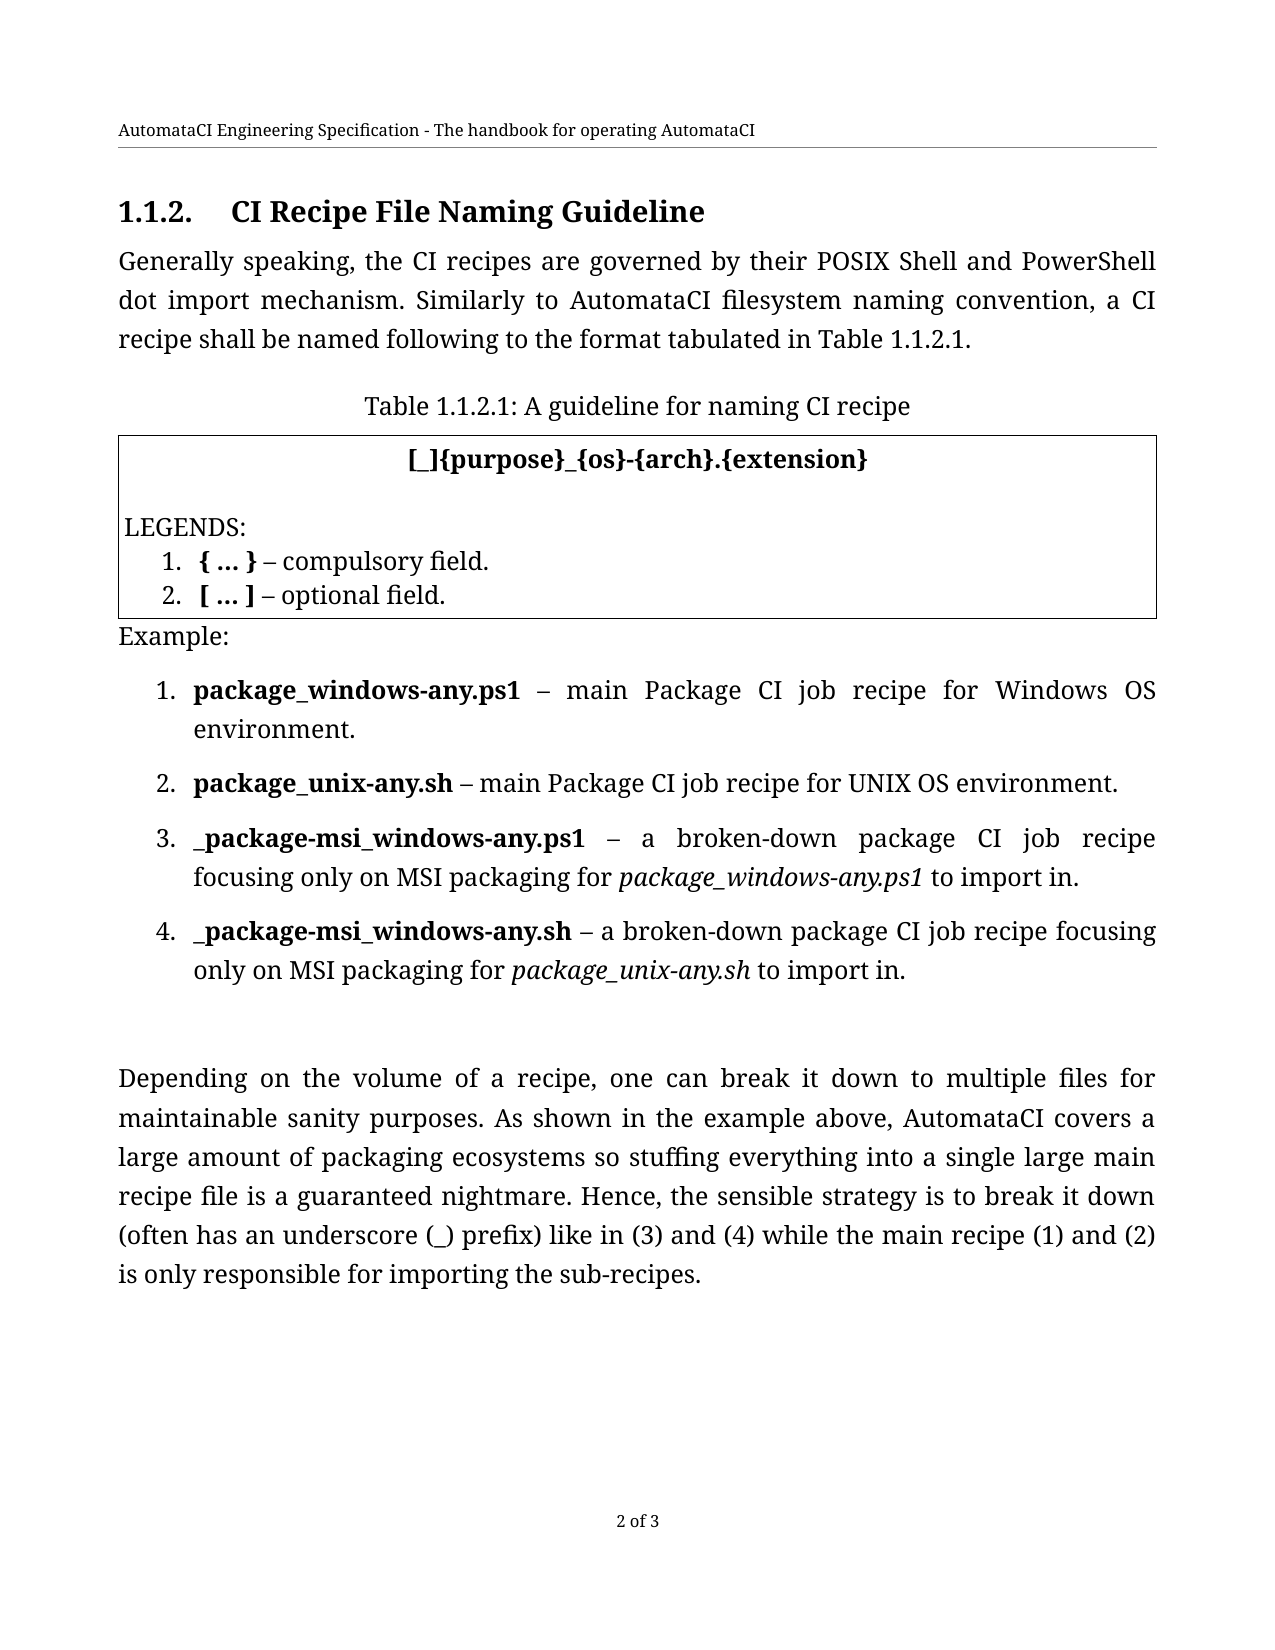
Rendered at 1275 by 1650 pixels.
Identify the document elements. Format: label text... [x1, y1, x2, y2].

text Example: [118, 619, 1157, 653]
list package_unix-any.sh – main Package CI job recipe for UNIX OS environment. [156, 766, 1157, 800]
text Generally speaking, the CI recipes are governed by their POSIX Shell and PowerShell dot import mechanism. Similarly to AutomataCI filesystem naming convention, a CI recipe shall be named following to the format tabulated in Table 1.1.2.1. [118, 243, 1157, 356]
text Depending on the volume of a recipe, one can break it down to multiple files for maintainable sanity purposes. As shown in the example above, AutomataCI covers a large amount of packaging ecosystems so stuffing everything into a single large main recipe file is a guaranteed nightmare. Hence, the sensible strategy is to break it down (often has an underscore (_) prefix) like in (3) and (4) while the main recipe (1) and (2) is only responsible for importing the sub-recipes. [118, 1061, 1157, 1291]
subtitle CI Recipe File Naming Guideline [118, 191, 1157, 231]
list package_windows-any.ps1 – main Package CI job recipe for Windows OS environment. [156, 673, 1157, 746]
list _package-msi_windows-any.sh – a broken-down package CI job recipe focusing only on MSI packaging for package_unix-any.sh to import in. [156, 913, 1157, 987]
text Table 1.1.2.1: A guideline for naming CI recipe [118, 388, 1157, 422]
table_header [_]{purpose}_{os}-{arch}.{extension} LEGENDS: { … } – compulsory field. [ … ] – optional field. [119, 436, 1156, 617]
list _package-msi_windows-any.ps1 – a broken-down package CI job recipe focusing only on MSI packaging for package_windows-any.ps1 to import in. [156, 820, 1157, 893]
